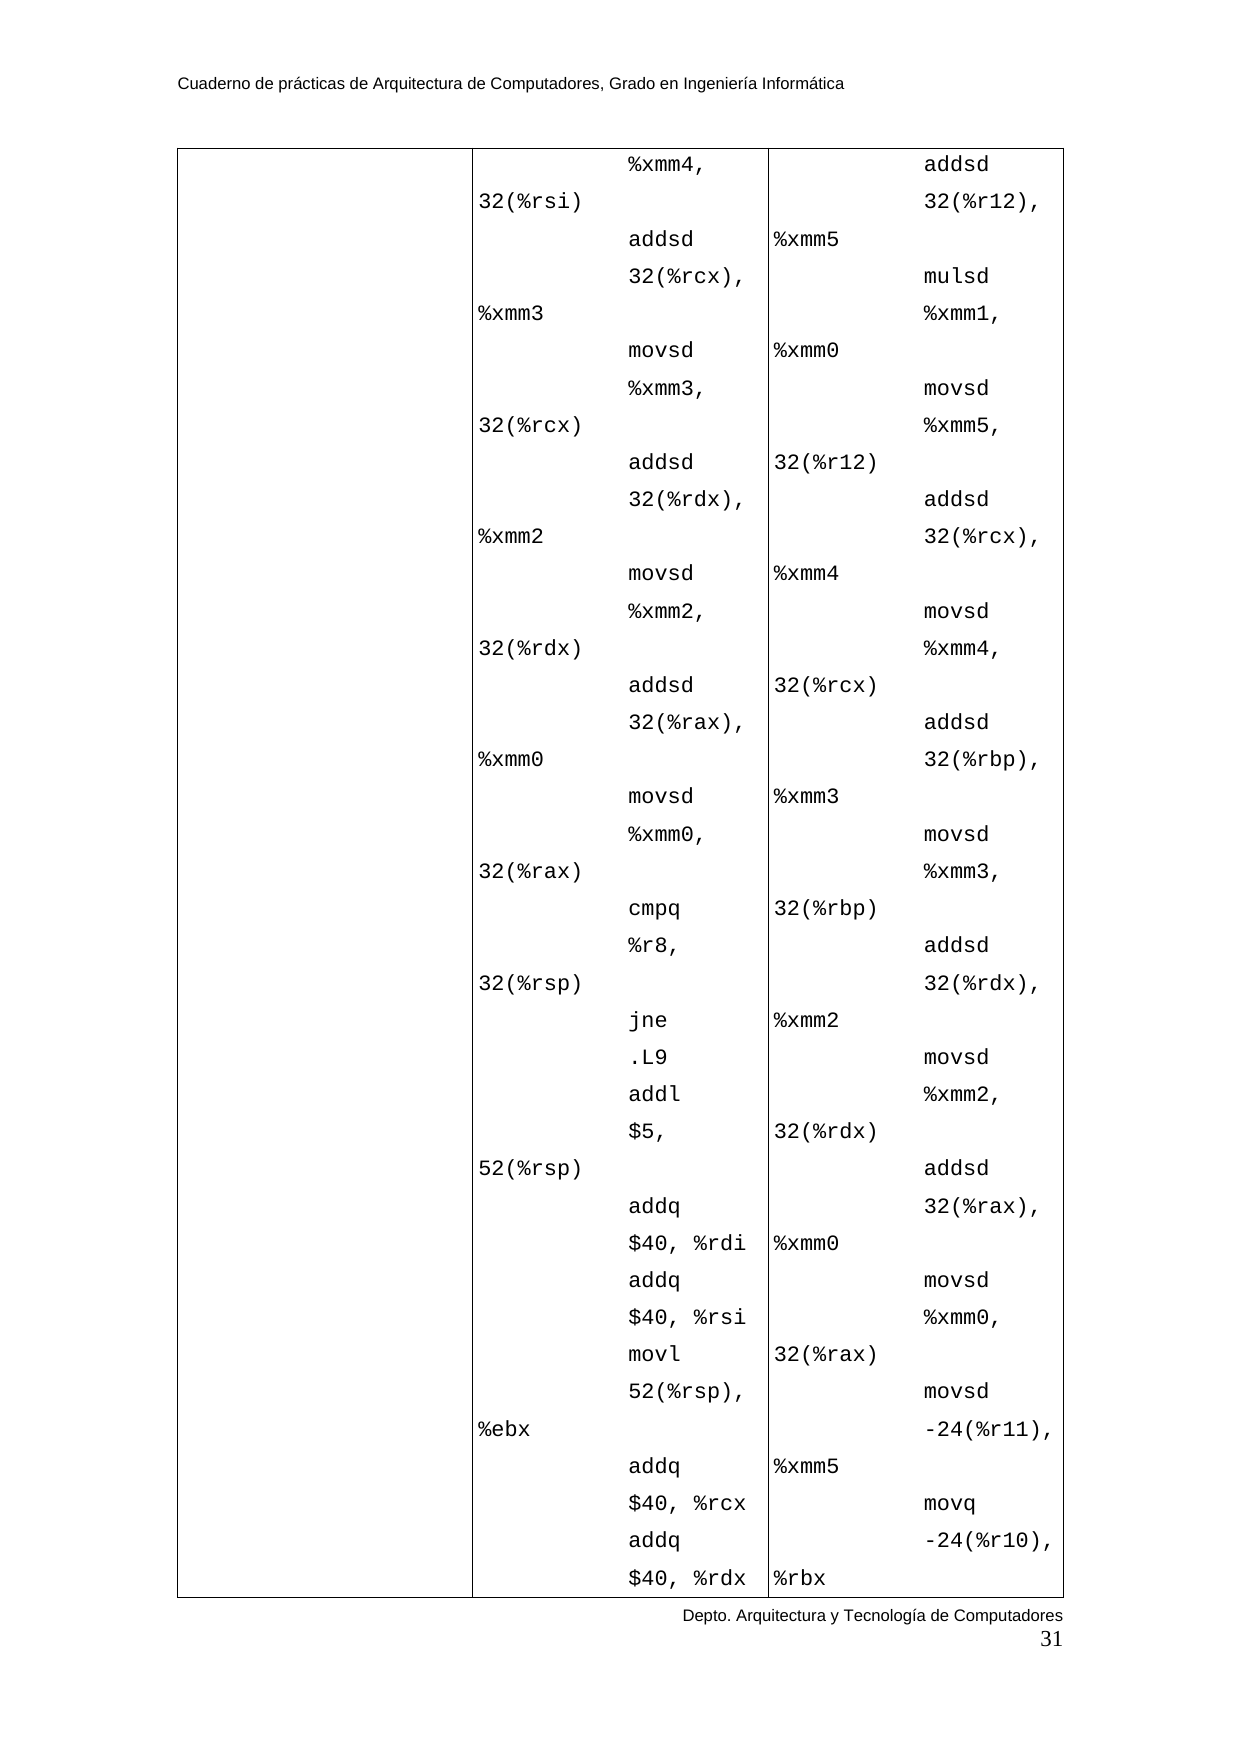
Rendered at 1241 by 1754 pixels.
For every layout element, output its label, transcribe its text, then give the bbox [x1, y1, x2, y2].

table_cell addsd 32(%r12), %xmm5 mulsd %xmm1, %xmm0 movsd %xmm5, 32(%r12) addsd 32(%rcx), %xmm4 movsd %xmm4, 32(%rcx) addsd 32(%rbp), %xmm3 movsd %xmm3, 32(%rbp) addsd 32(%rdx), %xmm2 movsd %xmm2, 32(%rdx) addsd 32(%rax), %xmm0 movsd %xmm0, 32(%rax) movsd -24(%r11), %xmm5 movq -24(%r10), %rbx [769, 149, 1063, 1597]
table_cell [178, 149, 472, 1597]
table_cell %xmm4, 32(%rsi) addsd 32(%rcx), %xmm3 movsd %xmm3, 32(%rcx) addsd 32(%rdx), %xmm2 movsd %xmm2, 32(%rdx) addsd 32(%rax), %xmm0 movsd %xmm0, 32(%rax) cmpq %r8, 32(%rsp) jne .L9 addl $5, 52(%rsp) addq $40, %rdi addq $40, %rsi movl 52(%rsp), %ebx addq $40, %rcx addq $40, %rdx [473, 149, 768, 1597]
